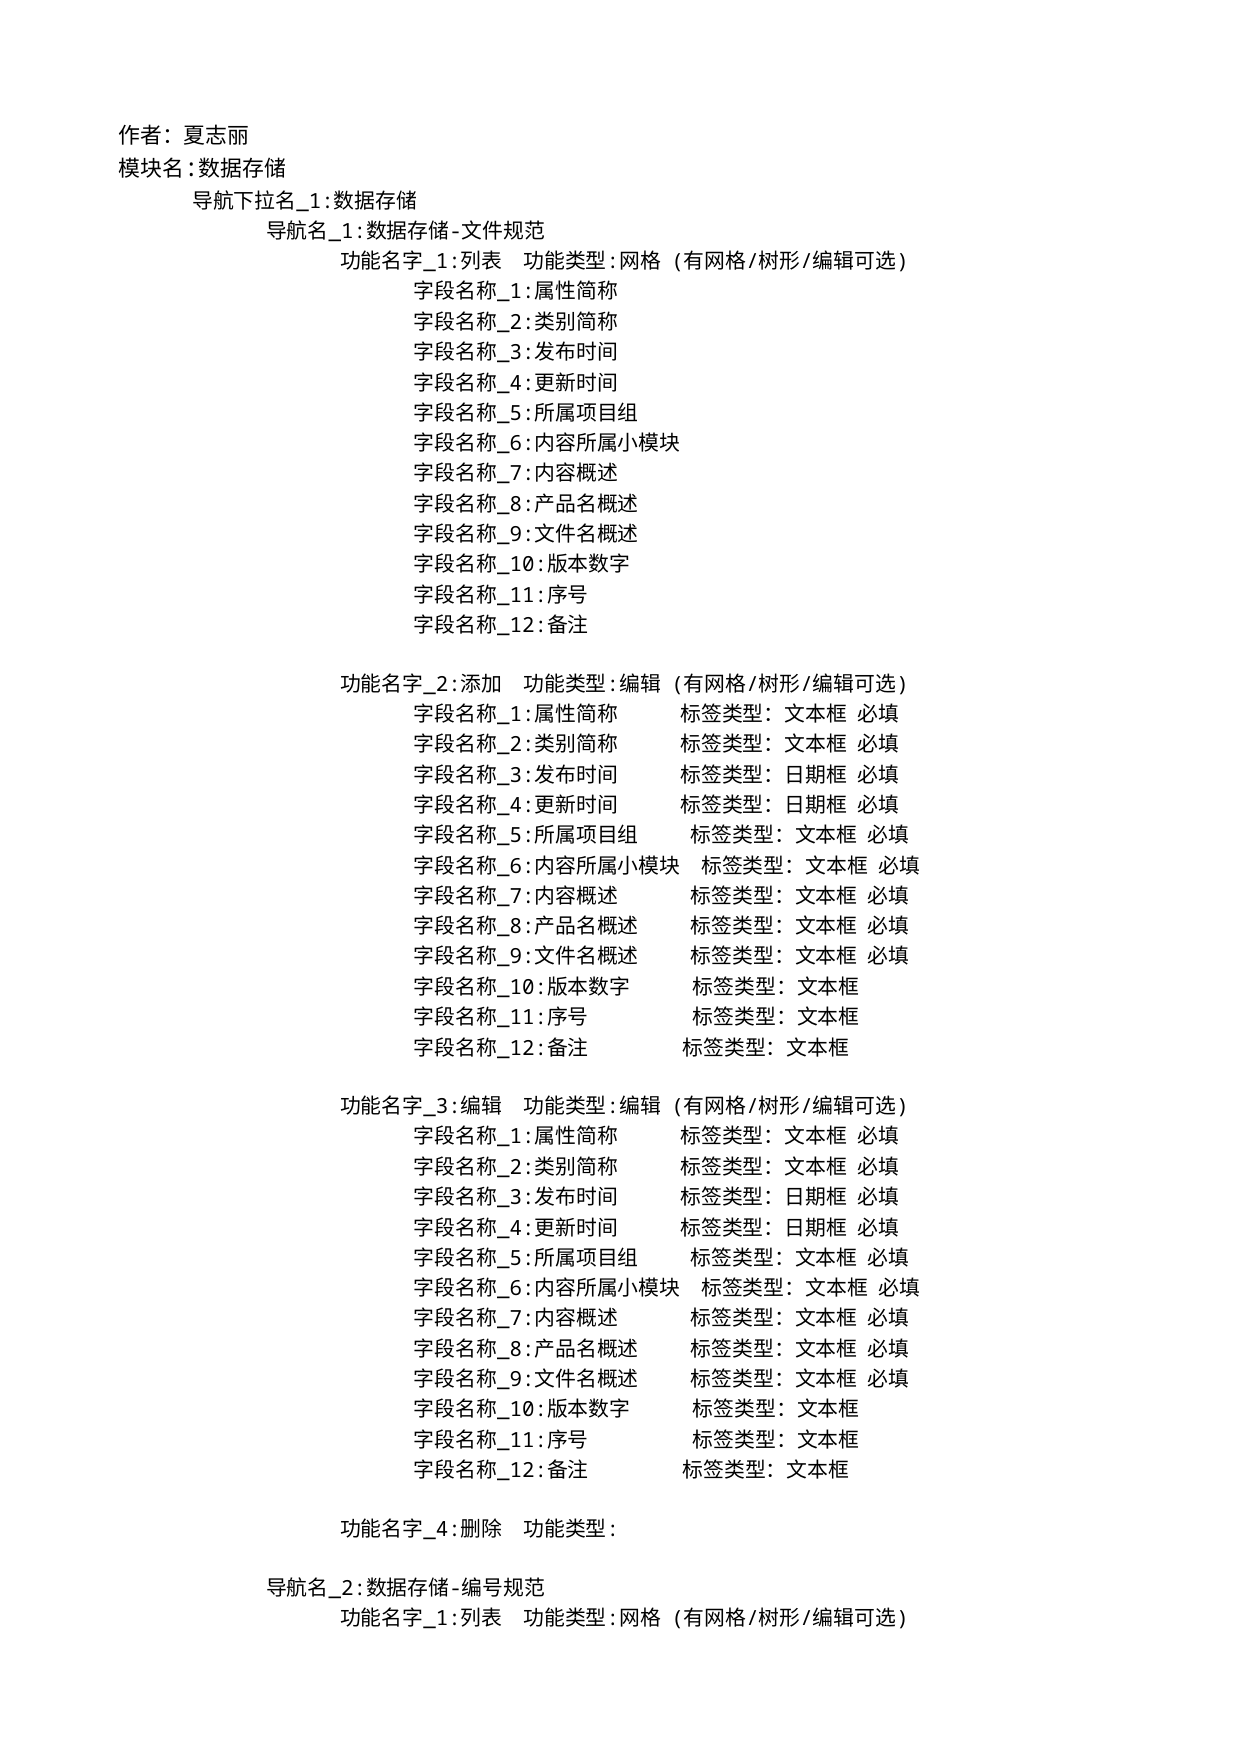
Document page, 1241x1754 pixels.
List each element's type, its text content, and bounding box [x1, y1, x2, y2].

text 字段名称_1:属性简称 标签类型：文本框 必填 [118, 1120, 1122, 1150]
text 字段名称_7:内容概述 [118, 457, 1122, 487]
text 导航名_2:数据存储-编号规范 [118, 1571, 1122, 1601]
text 字段名称_10:版本数字 [118, 548, 1122, 578]
text 字段名称_2:类别简称 标签类型：文本框 必填 [118, 728, 1122, 758]
text 字段名称_7:内容概述 标签类型：文本框 必填 [118, 879, 1122, 909]
text 字段名称_6:内容所属小模块 标签类型：文本框 必填 [118, 849, 1122, 879]
text 字段名称_4:更新时间 标签类型：日期框 必填 [118, 1211, 1122, 1241]
text 导航下拉名_1:数据存储 [118, 184, 1122, 214]
text 字段名称_3:发布时间 标签类型：日期框 必填 [118, 1180, 1122, 1211]
text 导航名_1:数据存储-文件规范 [118, 214, 1122, 244]
text 字段名称_5:所属项目组 标签类型：文本框 必填 [118, 1241, 1122, 1271]
text 字段名称_10:版本数字 标签类型：文本框 [118, 970, 1122, 1000]
text 字段名称_3:发布时间 [118, 335, 1122, 366]
text 字段名称_10:版本数字 标签类型：文本框 [118, 1393, 1122, 1423]
text 字段名称_5:所属项目组 标签类型：文本框 必填 [118, 818, 1122, 849]
text 字段名称_6:内容所属小模块 标签类型：文本框 必填 [118, 1271, 1122, 1302]
text 字段名称_4:更新时间 标签类型：日期框 必填 [118, 788, 1122, 818]
text 字段名称_6:内容所属小模块 [118, 426, 1122, 457]
text 功能名字_3:编辑 功能类型:编辑 (有网格/树形/编辑可选) [118, 1089, 1122, 1120]
text 字段名称_1:属性简称 标签类型：文本框 必填 [118, 697, 1122, 728]
text 字段名称_11:序号 标签类型：文本框 [118, 1423, 1122, 1453]
text 模块名:数据存储 [118, 150, 1122, 184]
text 字段名称_11:序号 [118, 578, 1122, 608]
text 功能名字_2:添加 功能类型:编辑 (有网格/树形/编辑可选) [118, 667, 1122, 697]
text 字段名称_12:备注 标签类型：文本框 [118, 1453, 1122, 1483]
text 字段名称_11:序号 标签类型：文本框 [118, 1000, 1122, 1031]
text 字段名称_12:备注 [118, 608, 1122, 638]
text 作者：夏志丽 [118, 118, 1122, 150]
text 字段名称_1:属性简称 [118, 275, 1122, 305]
text 字段名称_9:文件名概述 标签类型：文本框 必填 [118, 940, 1122, 970]
text 字段名称_9:文件名概述 [118, 517, 1122, 548]
text 字段名称_12:备注 标签类型：文本框 [118, 1031, 1122, 1061]
text 字段名称_2:类别简称 [118, 305, 1122, 335]
text 字段名称_2:类别简称 标签类型：文本框 必填 [118, 1150, 1122, 1180]
text 功能名字_1:列表 功能类型:网格 (有网格/树形/编辑可选) [118, 1601, 1122, 1631]
text 功能名字_1:列表 功能类型:网格 (有网格/树形/编辑可选) [118, 244, 1122, 275]
text 字段名称_8:产品名概述 标签类型：文本框 必填 [118, 1332, 1122, 1362]
text 字段名称_3:发布时间 标签类型：日期框 必填 [118, 758, 1122, 788]
text 字段名称_5:所属项目组 [118, 396, 1122, 426]
text 字段名称_8:产品名概述 标签类型：文本框 必填 [118, 909, 1122, 940]
text 功能名字_4:删除 功能类型: [118, 1512, 1122, 1542]
text 字段名称_7:内容概述 标签类型：文本框 必填 [118, 1302, 1122, 1332]
text 字段名称_8:产品名概述 [118, 487, 1122, 517]
text 字段名称_9:文件名概述 标签类型：文本框 必填 [118, 1362, 1122, 1393]
text 字段名称_4:更新时间 [118, 366, 1122, 396]
